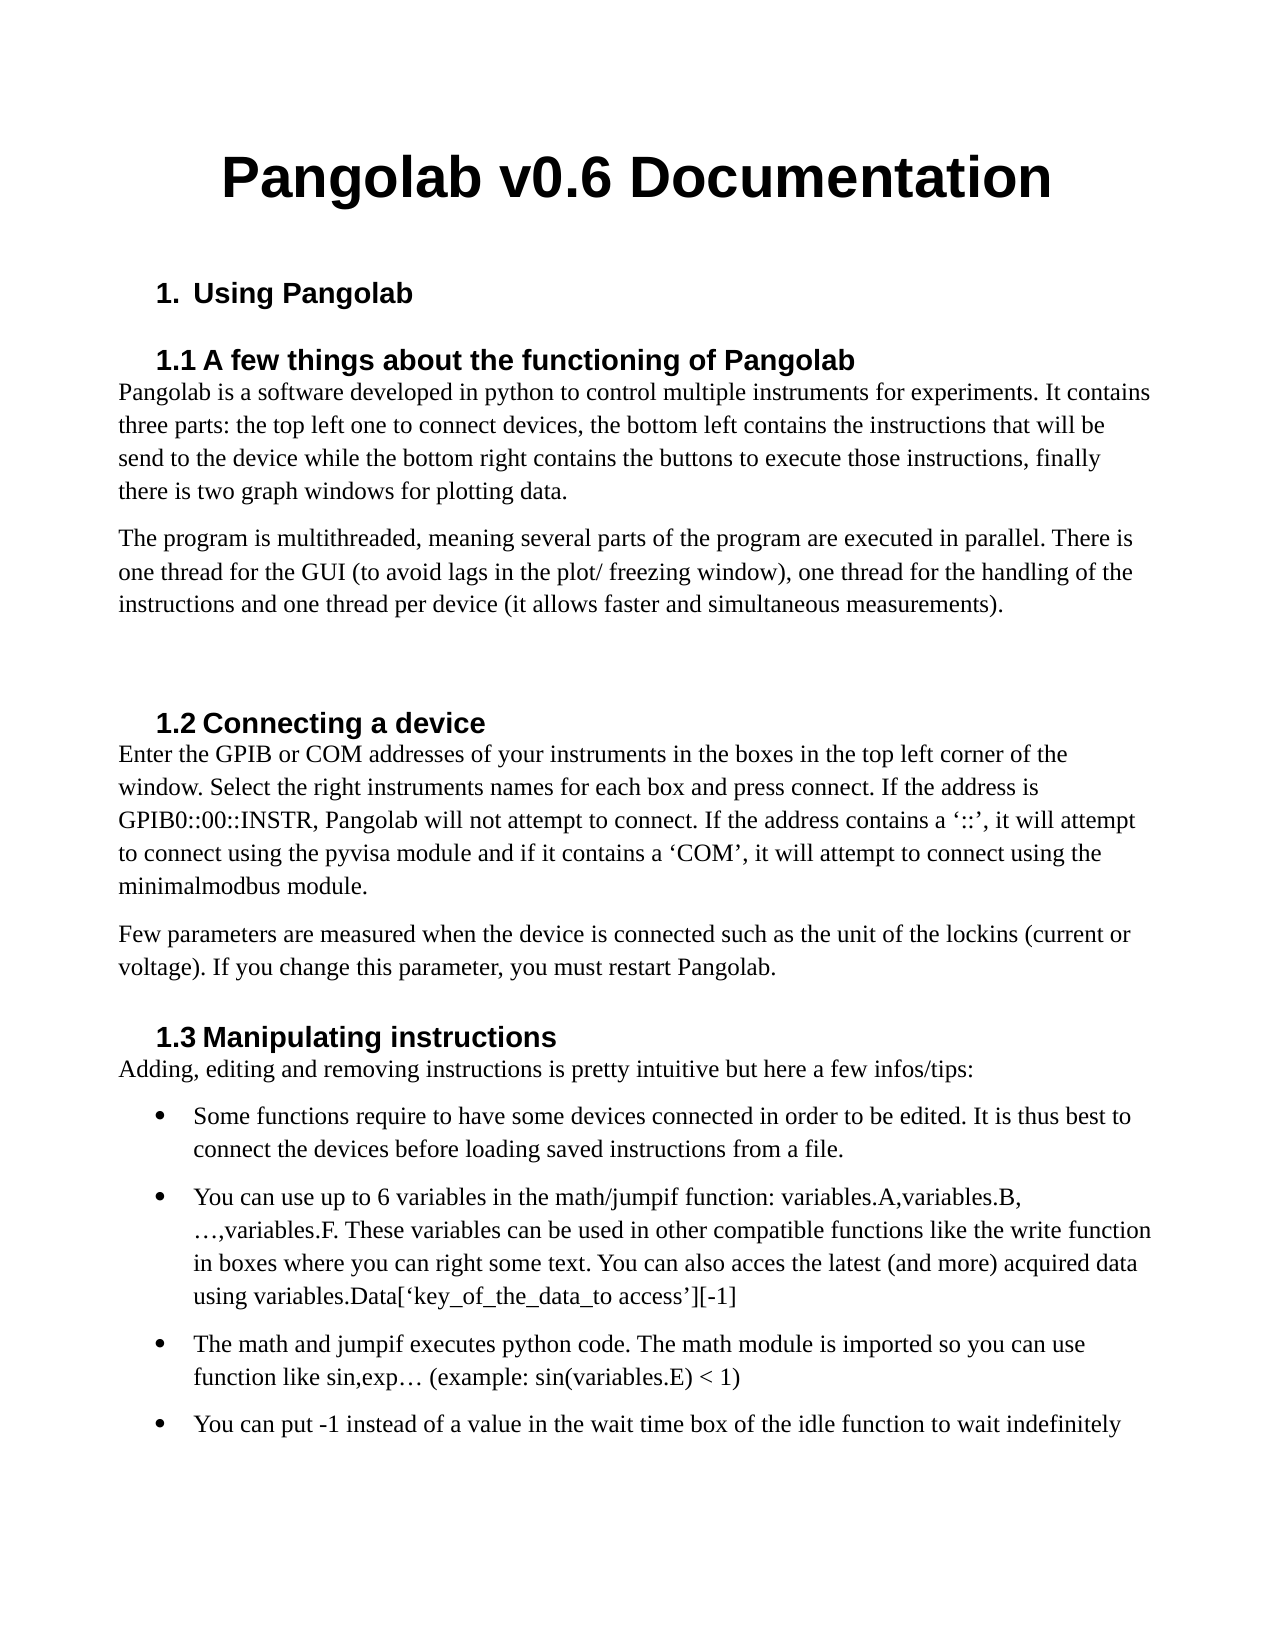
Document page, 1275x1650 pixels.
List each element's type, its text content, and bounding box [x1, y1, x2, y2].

list Some functions require to have some devices connected in order to be edited. It is thus best to connect the devices before loading saved instructions from a file. [156, 1101, 1157, 1163]
list Connecting a device [156, 706, 1157, 739]
text Pangolab v0.6 Documentation [118, 143, 1157, 210]
text Enter the GPIB or COM addresses of your instruments in the boxes in the top left corner of the window. Select the right instruments names for each box and press connect. If the address is GPIB0::00::INSTR, Pangolab will not attempt to connect. If the address contains a ‘::’, it will attempt to connect using the pyvisa module and if it contains a ‘COM’, it will attempt to connect using the minimalmodbus module. [118, 739, 1157, 900]
text Adding, editing and removing instructions is pretty intuitive but here a few infos/tips: [118, 1054, 1157, 1083]
text The program is multithreaded, meaning several parts of the program are executed in parallel. There is one thread for the GUI (to avoid lags in the plot/ freezing window), one thread for the handling of the instructions and one thread per device (it allows faster and simultaneous measurements). [118, 523, 1157, 618]
text Few parameters are measured when the device is connected such as the unit of the lockins (current or voltage). If you change this parameter, you must restart Pangolab. [118, 919, 1157, 981]
text Pangolab is a software developed in python to control multiple instruments for experiments. It contains three parts: the top left one to connect devices, the bottom left contains the instructions that will be send to the device while the bottom right contains the buttons to execute those instructions, finally there is two graph windows for plotting data. [118, 377, 1157, 505]
list Using Pangolab [156, 276, 1157, 310]
list You can put -1 instead of a value in the wait time box of the idle function to wait indefinitely [156, 1409, 1157, 1438]
list Manipulating instructions [156, 1020, 1157, 1054]
list A few things about the functioning of Pangolab [156, 343, 1157, 377]
list The math and jumpif executes python code. The math module is imported so you can use function like sin,exp… (example: sin(variables.E) < 1) [156, 1329, 1157, 1391]
list You can use up to 6 variables in the math/jumpif function: variables.A,variables.B,…,variables.F. These variables can be used in other compatible functions like the write function in boxes where you can right some text. You can also acces the latest (and more) acquired data using variables.Data[‘key_of_the_data_to access’][-1] [156, 1182, 1157, 1310]
